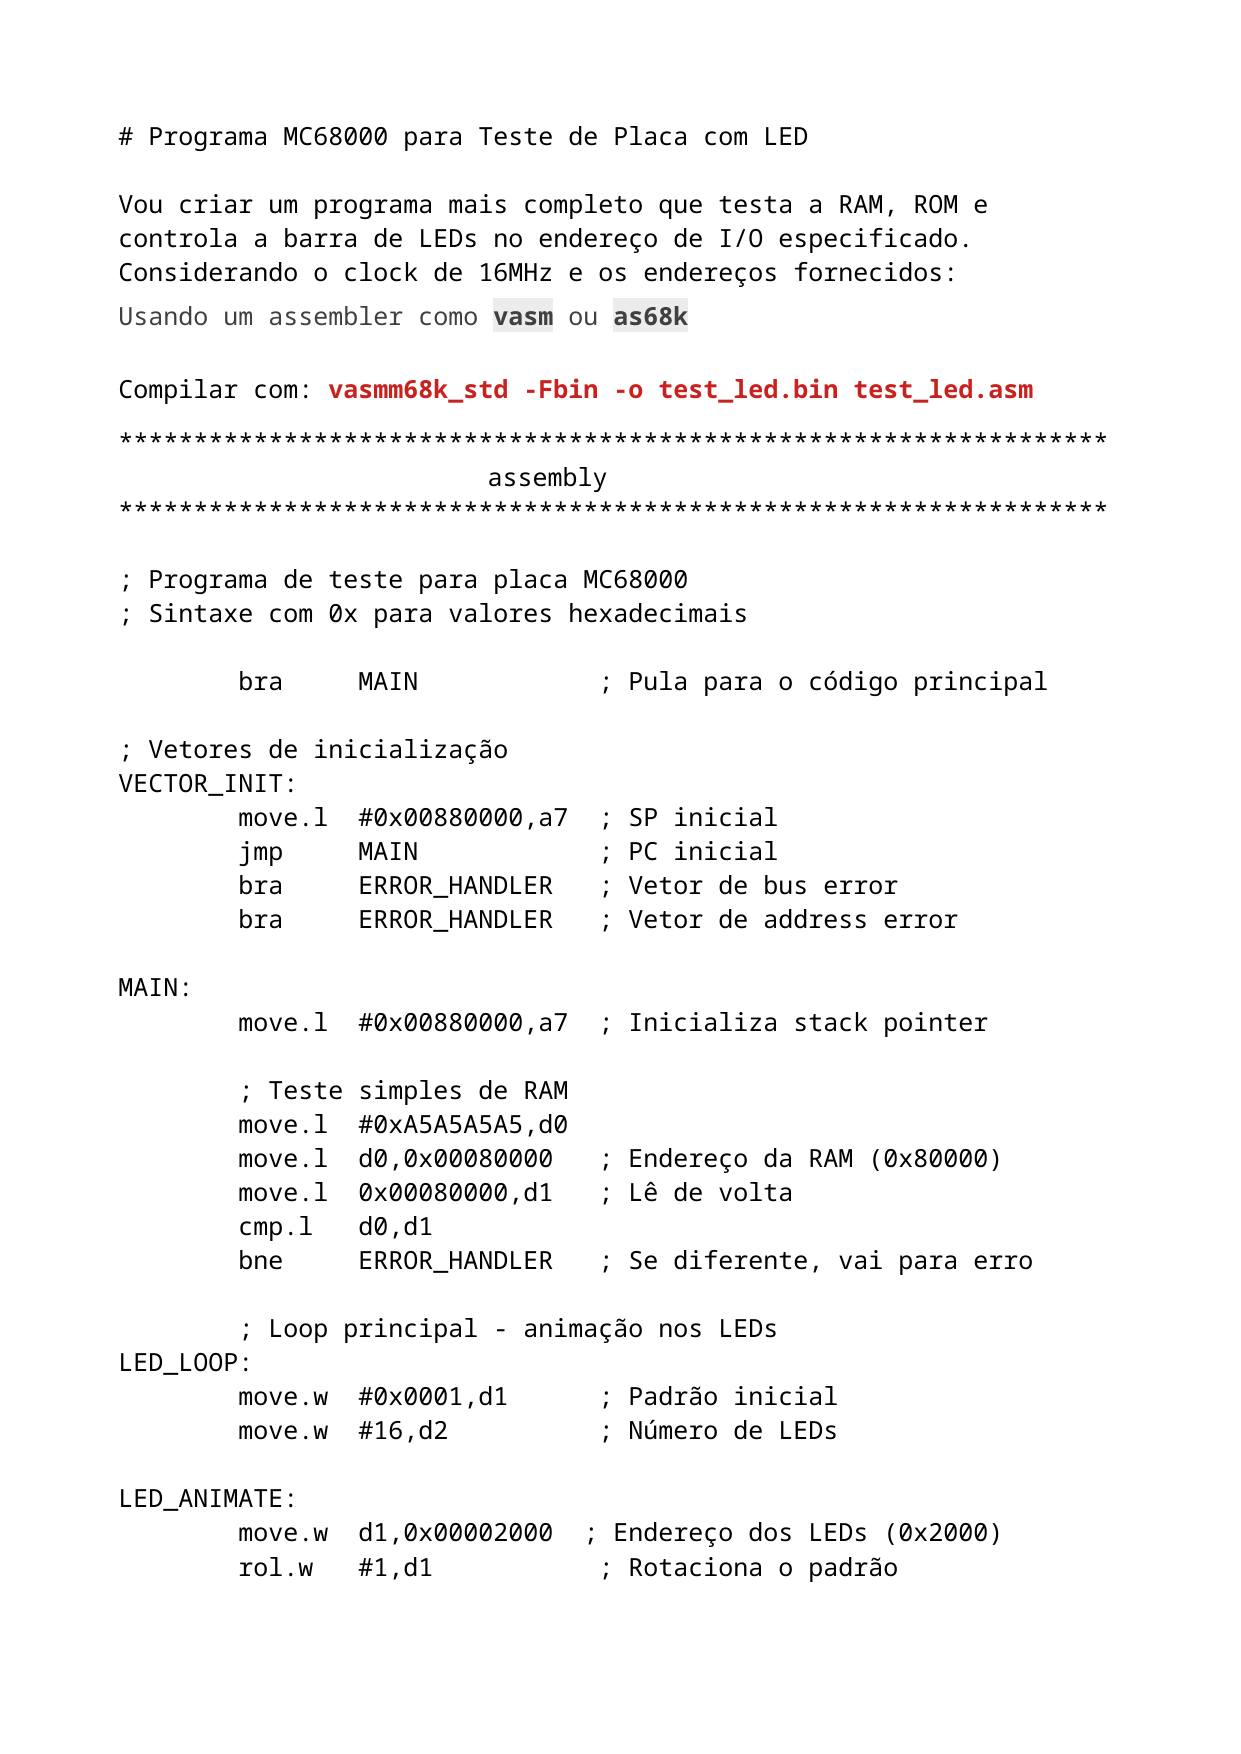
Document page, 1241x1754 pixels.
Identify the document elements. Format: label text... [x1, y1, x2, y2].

text MAIN: [118, 970, 1122, 1004]
text bra ERROR_HANDLER ; Vetor de bus error [118, 868, 1122, 902]
text move.l #0xA5A5A5A5,d0 [118, 1106, 1122, 1140]
text Compilar com: vasmm68k_std -Fbin -o test_led.bin test_led.asm [118, 332, 1122, 405]
text VECTOR_INIT: [118, 766, 1122, 800]
text move.l #0x00880000,a7 ; Inicializa stack pointer [118, 1004, 1122, 1038]
text move.w d1,0x00002000 ; Endereço dos LEDs (0x2000) [118, 1515, 1122, 1549]
text # Programa MC68000 para Teste de Placa com LED [118, 118, 1122, 152]
text move.l 0x00080000,d1 ; Lê de volta [118, 1174, 1122, 1208]
text cmp.l d0,d1 [118, 1208, 1122, 1243]
text bne ERROR_HANDLER ; Se diferente, vai para erro [118, 1243, 1122, 1277]
text move.w #0x0001,d1 ; Padrão inicial [118, 1379, 1122, 1413]
text jmp MAIN ; PC inicial [118, 834, 1122, 868]
text assembly [118, 459, 1122, 493]
text ; Programa de teste para placa MC68000 [118, 561, 1122, 595]
text LED_ANIMATE: [118, 1481, 1122, 1515]
text move.l #0x00880000,a7 ; SP inicial [118, 800, 1122, 834]
text Vou criar um programa mais completo que testa a RAM, ROM e controla a barra de LEDs no endereço de I/O especificado. Considerando o clock de 16MHz e os endereços fornecidos: [118, 186, 1122, 288]
text move.w #16,d2 ; Número de LEDs [118, 1413, 1122, 1447]
text bra MAIN ; Pula para o código principal [118, 663, 1122, 698]
text ; Sintaxe com 0x para valores hexadecimais [118, 595, 1122, 629]
text ; Teste simples de RAM [118, 1072, 1122, 1106]
text ; Vetores de inicialização [118, 732, 1122, 766]
text rol.w #1,d1 ; Rotaciona o padrão [118, 1549, 1122, 1583]
text move.l d0,0x00080000 ; Endereço da RAM (0x80000) [118, 1140, 1122, 1174]
text LED_LOOP: [118, 1345, 1122, 1379]
text ****************************************************************** [118, 493, 1122, 527]
text ; Loop principal - animação nos LEDs [118, 1311, 1122, 1345]
list Usando um assembler como vasm ou as68k [118, 288, 1122, 332]
text bra ERROR_HANDLER ; Vetor de address error [118, 902, 1122, 936]
text ****************************************************************** [118, 425, 1122, 459]
